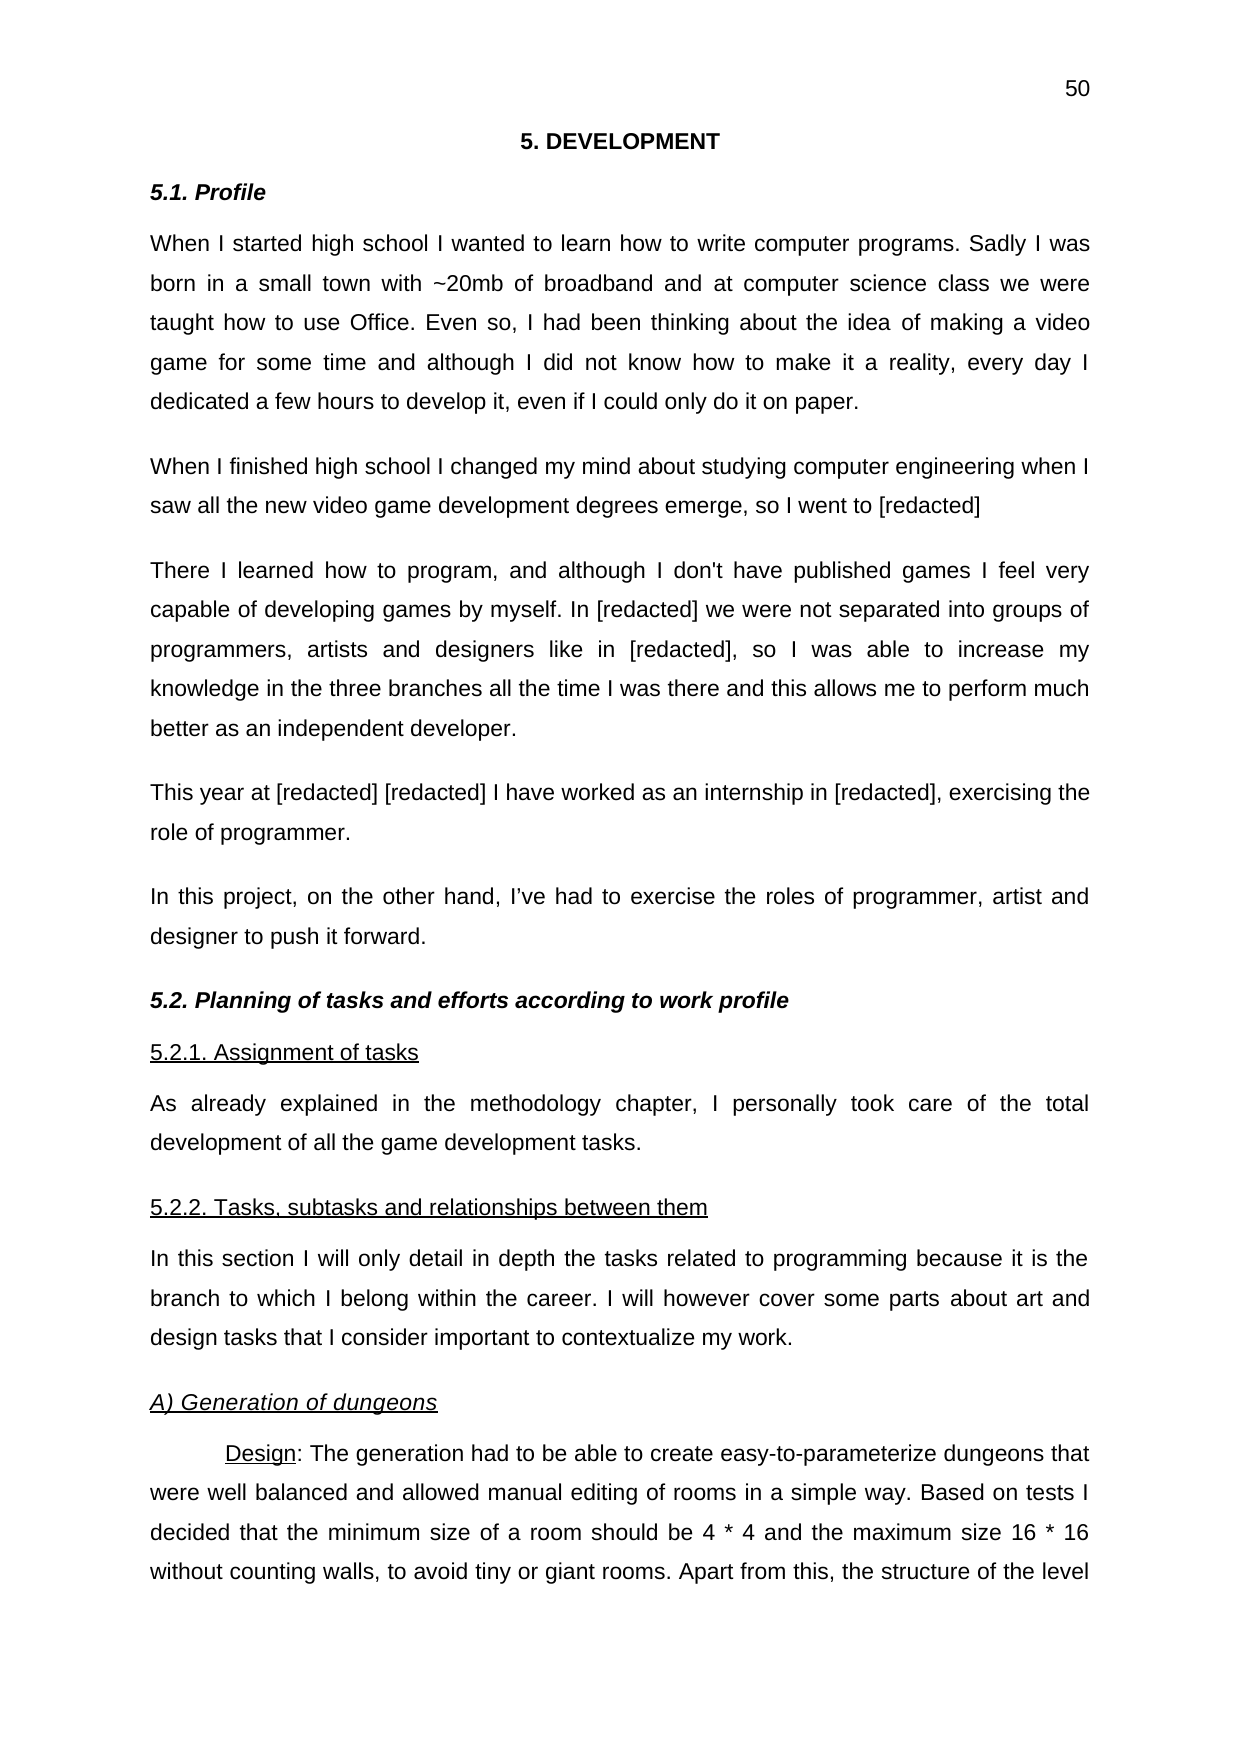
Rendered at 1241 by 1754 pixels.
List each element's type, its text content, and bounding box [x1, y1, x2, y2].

text When I started high school I wanted to learn how to write computer programs. Sadly I was born in a small town with ~20mb of broadband and at computer science class we were taught how to use Office. Even so, I had been thinking about the idea of making a video game for some time and although I did not know how to make it a reality, every day I dedicated a few hours to develop it, even if I could only do it on paper. [150, 230, 1090, 415]
text In this project, on the other hand, I’ve had to exercise the roles of programmer, artist and designer to push it forward. [150, 883, 1090, 949]
subtitle 5.2. Planning of tasks and efforts according to work profile [150, 987, 1090, 1013]
subtitle 5. DEVELOPMENT [150, 128, 1090, 154]
text This year at [redacted] [redacted] I have worked as an internship in [redacted], exercising the role of programmer. [150, 779, 1090, 845]
text When I finished high school I changed my mind about studying computer engineering when I saw all the new video game development degrees emerge, so I went to [redacted] [150, 453, 1090, 519]
subtitle A) Generation of dungeons [150, 1388, 1090, 1415]
text Design: The generation had to be able to create easy-to-parameterize dungeons that were well balanced and allowed manual editing of rooms in a simple way. Based on tests I decided that the minimum size of a room should be 4 * 4 and the maximum size 16 * 16 without counting walls, to avoid tiny or giant rooms. Apart from this, the structure of the level [150, 1440, 1090, 1585]
text As already explained in the methodology chapter, I personally took care of the total development of all the game development tasks. [150, 1090, 1090, 1156]
subtitle 5.1. Profile [150, 179, 1090, 205]
subtitle 5.2.1. Assignment of tasks [150, 1038, 1090, 1065]
text In this section I will only detail in depth the tasks related to programming because it is the branch to which I belong within the career. I will however cover some parts about art and design tasks that I consider important to contextualize my work. [150, 1245, 1090, 1350]
subtitle 5.2.2. Tasks, subtasks and relationships between them [150, 1194, 1090, 1220]
text There I learned how to program, and although I don't have published games I feel very capable of developing games by myself. In [redacted] we were not separated into groups of programmers, artists and designers like in [redacted], so I was able to increase my knowledge in the three branches all the time I was there and this allows me to perform much better as an independent developer. [150, 557, 1090, 741]
